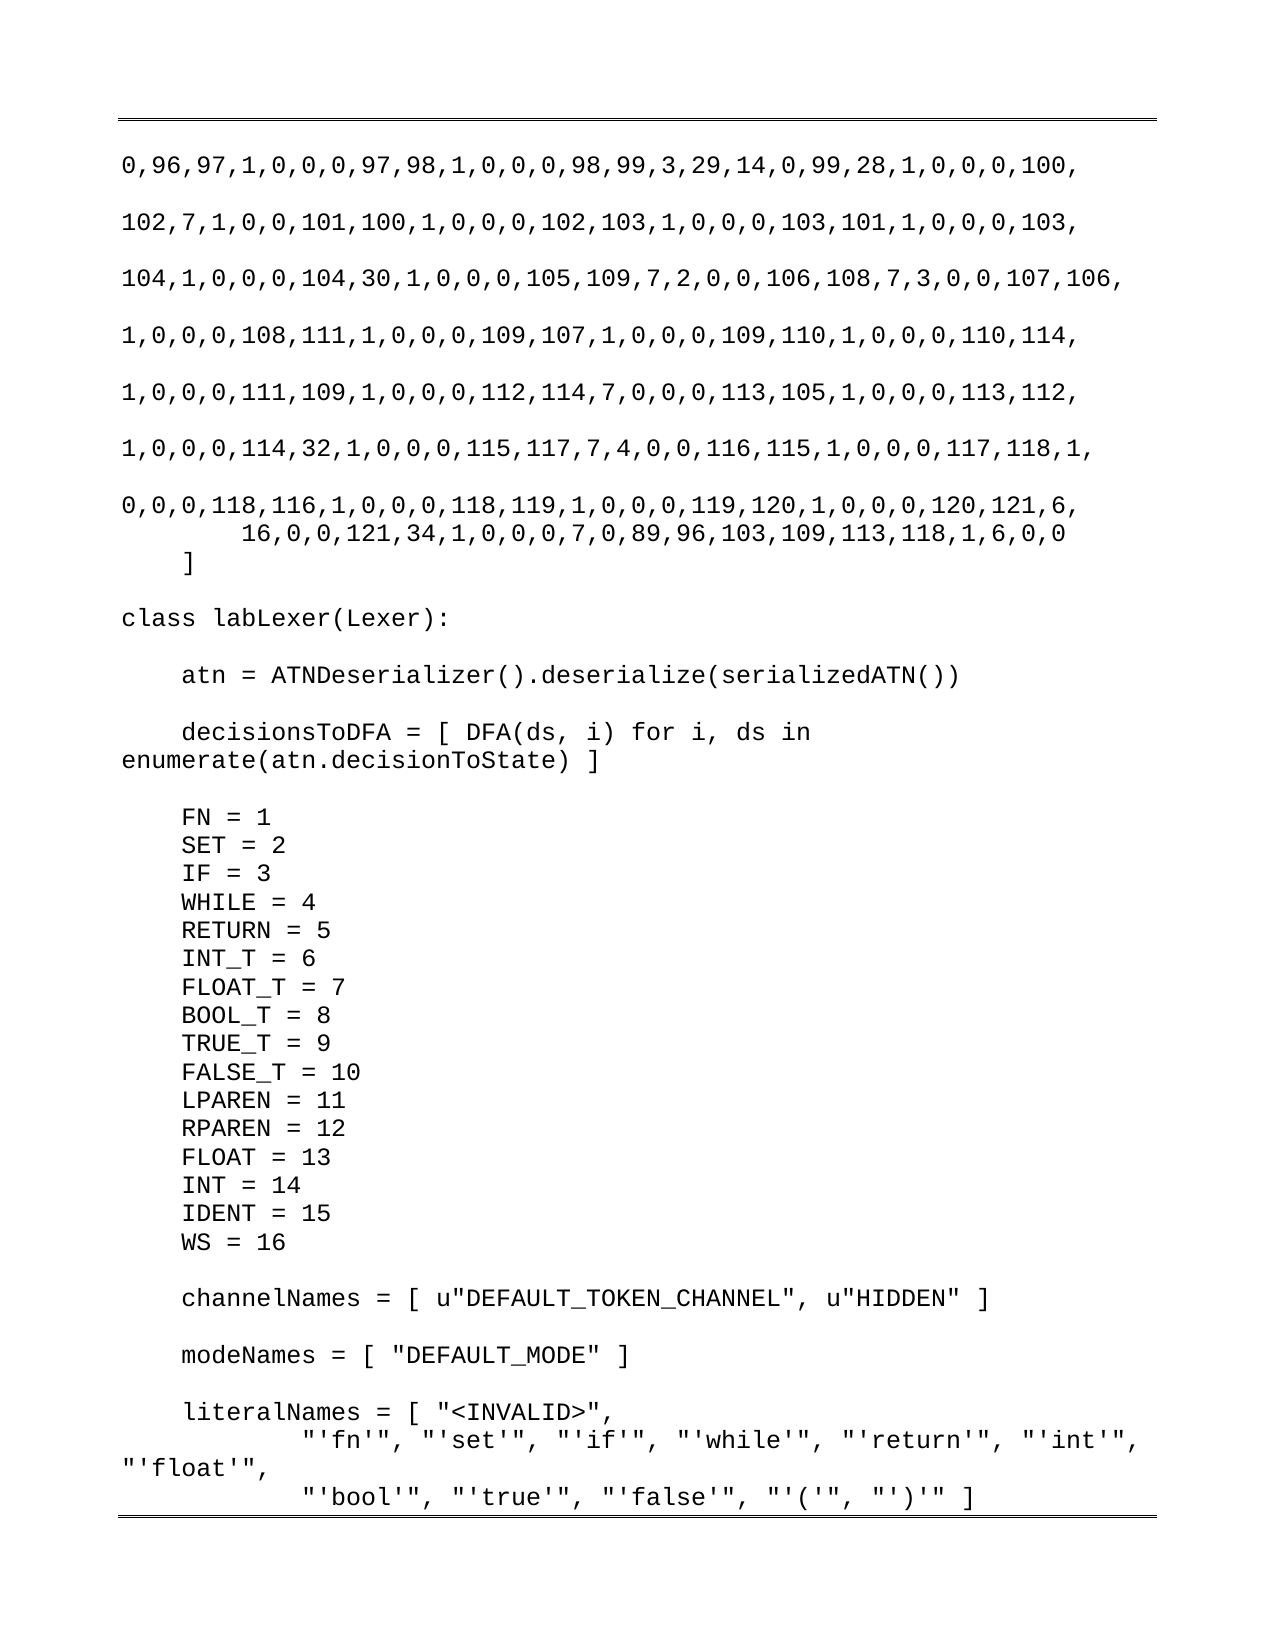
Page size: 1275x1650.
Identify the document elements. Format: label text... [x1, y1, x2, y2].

text atn = ATNDeserializer().deserialize(serializedATN()) [118, 656, 1157, 691]
text 104,1,0,0,0,104,30,1,0,0,0,105,109,7,2,0,0,106,108,7,3,0,0,107,106, [118, 231, 1157, 288]
text "'fn'", "'set'", "'if'", "'while'", "'return'", "'int'", "'float'", [118, 1421, 1157, 1478]
text 0,0,0,118,116,1,0,0,0,118,119,1,0,0,0,119,120,1,0,0,0,120,121,6, [118, 458, 1157, 515]
text 1,0,0,0,108,111,1,0,0,0,109,107,1,0,0,0,109,110,1,0,0,0,110,114, [118, 288, 1157, 345]
text RETURN = 5 [118, 911, 1157, 940]
text IDENT = 15 [118, 1195, 1157, 1223]
text RPAREN = 12 [118, 1110, 1157, 1138]
text LPAREN = 11 [118, 1081, 1157, 1110]
text modeNames = [ "DEFAULT_MODE" ] [118, 1336, 1157, 1371]
text TRUE_T = 9 [118, 1025, 1157, 1053]
text 0,96,97,1,0,0,0,97,98,1,0,0,0,98,99,3,29,14,0,99,28,1,0,0,0,100, [118, 121, 1157, 175]
text FLOAT_T = 7 [118, 968, 1157, 996]
text FLOAT = 13 [118, 1138, 1157, 1166]
text SET = 2 [118, 826, 1157, 855]
text decisionsToDFA = [ DFA(ds, i) for i, ds in enumerate(atn.decisionToState) ] [118, 713, 1157, 776]
text FALSE_T = 10 [118, 1053, 1157, 1081]
text 102,7,1,0,0,101,100,1,0,0,0,102,103,1,0,0,0,103,101,1,0,0,0,103, [118, 175, 1157, 231]
text WS = 16 [118, 1223, 1157, 1257]
text ] [118, 543, 1157, 577]
text 1,0,0,0,114,32,1,0,0,0,115,117,7,4,0,0,116,115,1,0,0,0,117,118,1, [118, 401, 1157, 458]
text channelNames = [ u"DEFAULT_TOKEN_CHANNEL", u"HIDDEN" ] [118, 1280, 1157, 1314]
text BOOL_T = 8 [118, 996, 1157, 1025]
text FN = 1 [118, 798, 1157, 826]
text WHILE = 4 [118, 883, 1157, 911]
text 16,0,0,121,34,1,0,0,0,7,0,89,96,103,109,113,118,1,6,0,0 [118, 515, 1157, 543]
text 1,0,0,0,111,109,1,0,0,0,112,114,7,0,0,0,113,105,1,0,0,0,113,112, [118, 345, 1157, 401]
text class labLexer(Lexer): [118, 600, 1157, 634]
text literalNames = [ "<INVALID>", [118, 1393, 1157, 1421]
text IF = 3 [118, 855, 1157, 883]
text INT_T = 6 [118, 940, 1157, 968]
text INT = 14 [118, 1166, 1157, 1195]
text "'bool'", "'true'", "'false'", "'('", "')'" ] [118, 1478, 1157, 1515]
